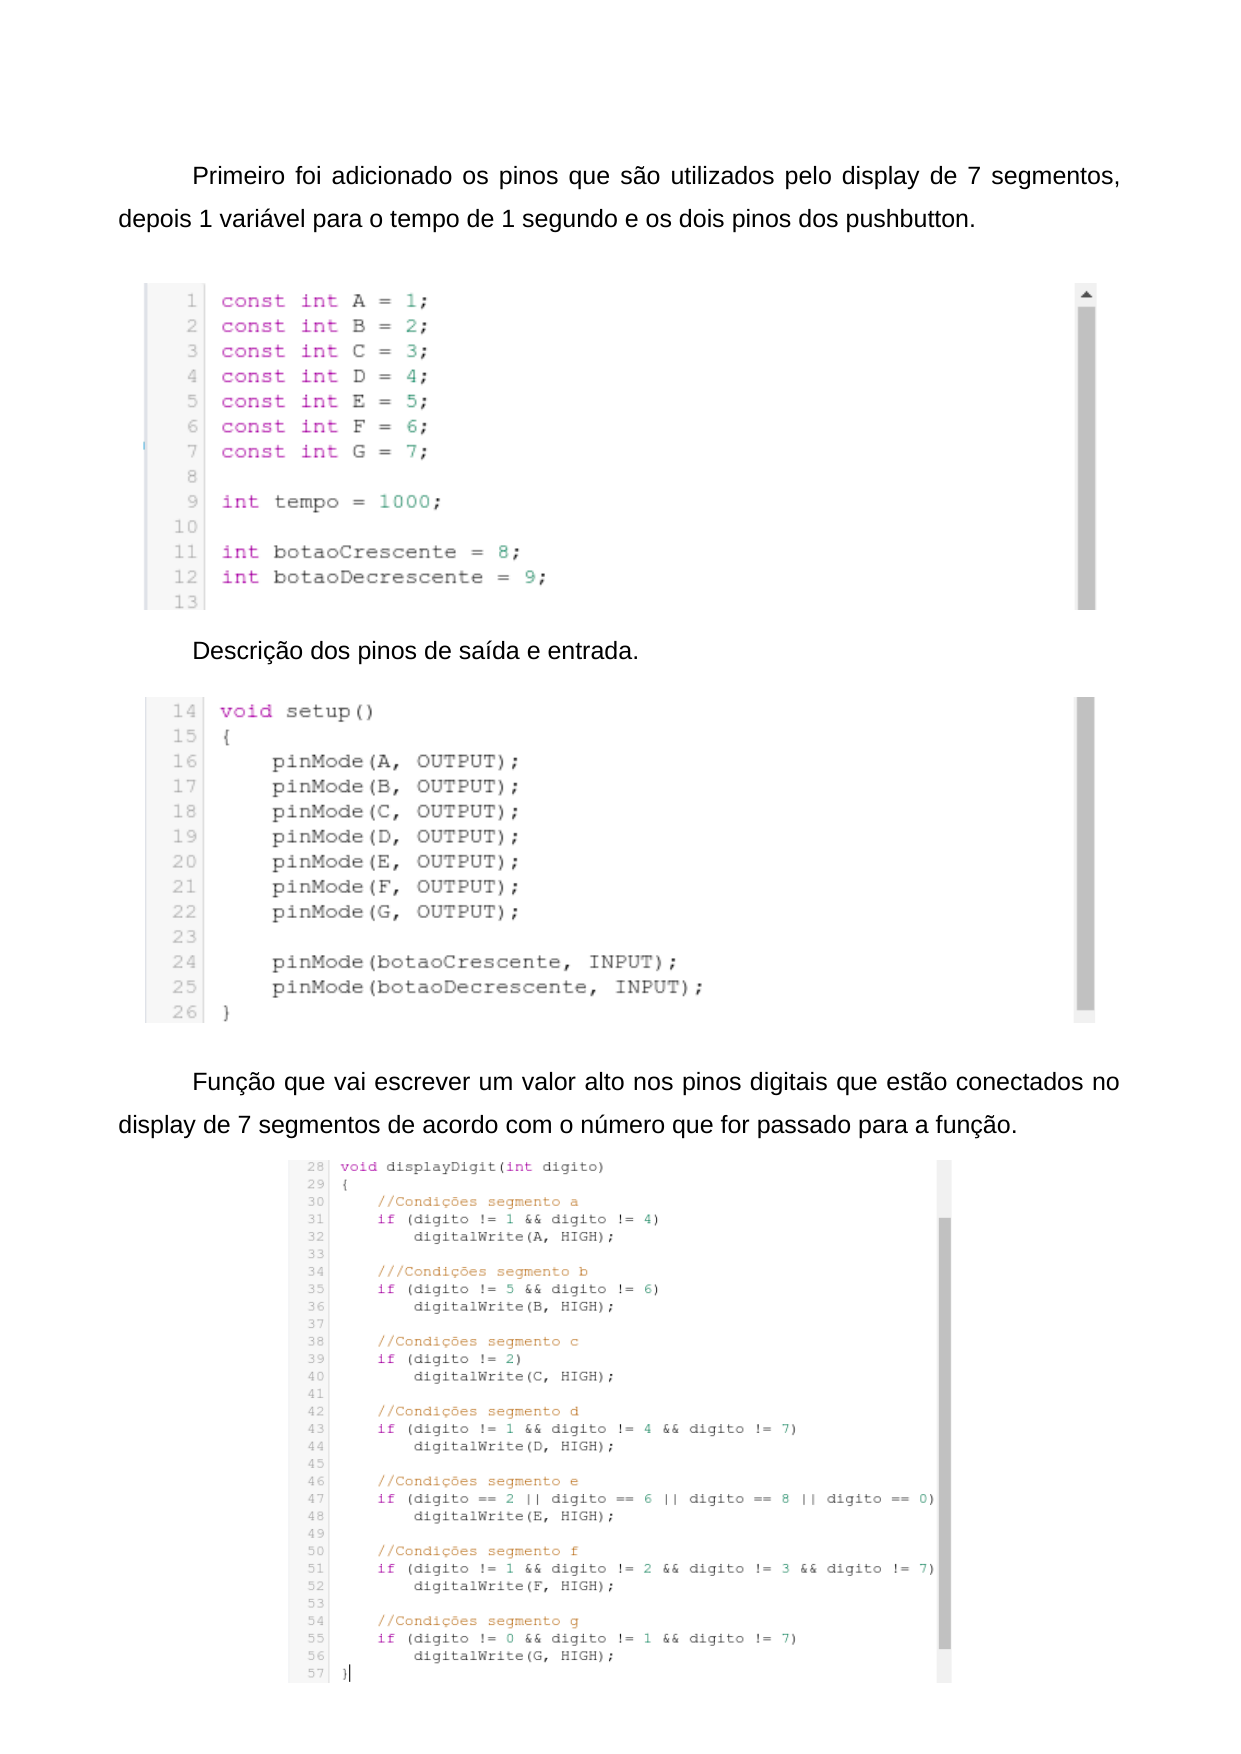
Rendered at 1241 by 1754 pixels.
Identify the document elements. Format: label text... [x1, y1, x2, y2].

text Função que vai escrever um valor alto nos pinos digitais que estão conectados no display de 7 segmentos de acordo com o número que for passado para a função. [118, 1067, 1122, 1139]
picture [143, 283, 1097, 610]
text Descrição dos pinos de saída e entrada. [118, 636, 1122, 664]
text Primeiro foi adicionado os pinos que são utilizados pelo display de 7 segmentos, depois 1 variável para o tempo de 1 segundo e os dois pinos dos pushbutton. [118, 161, 1122, 233]
picture [288, 1160, 952, 1683]
picture [145, 697, 1096, 1023]
